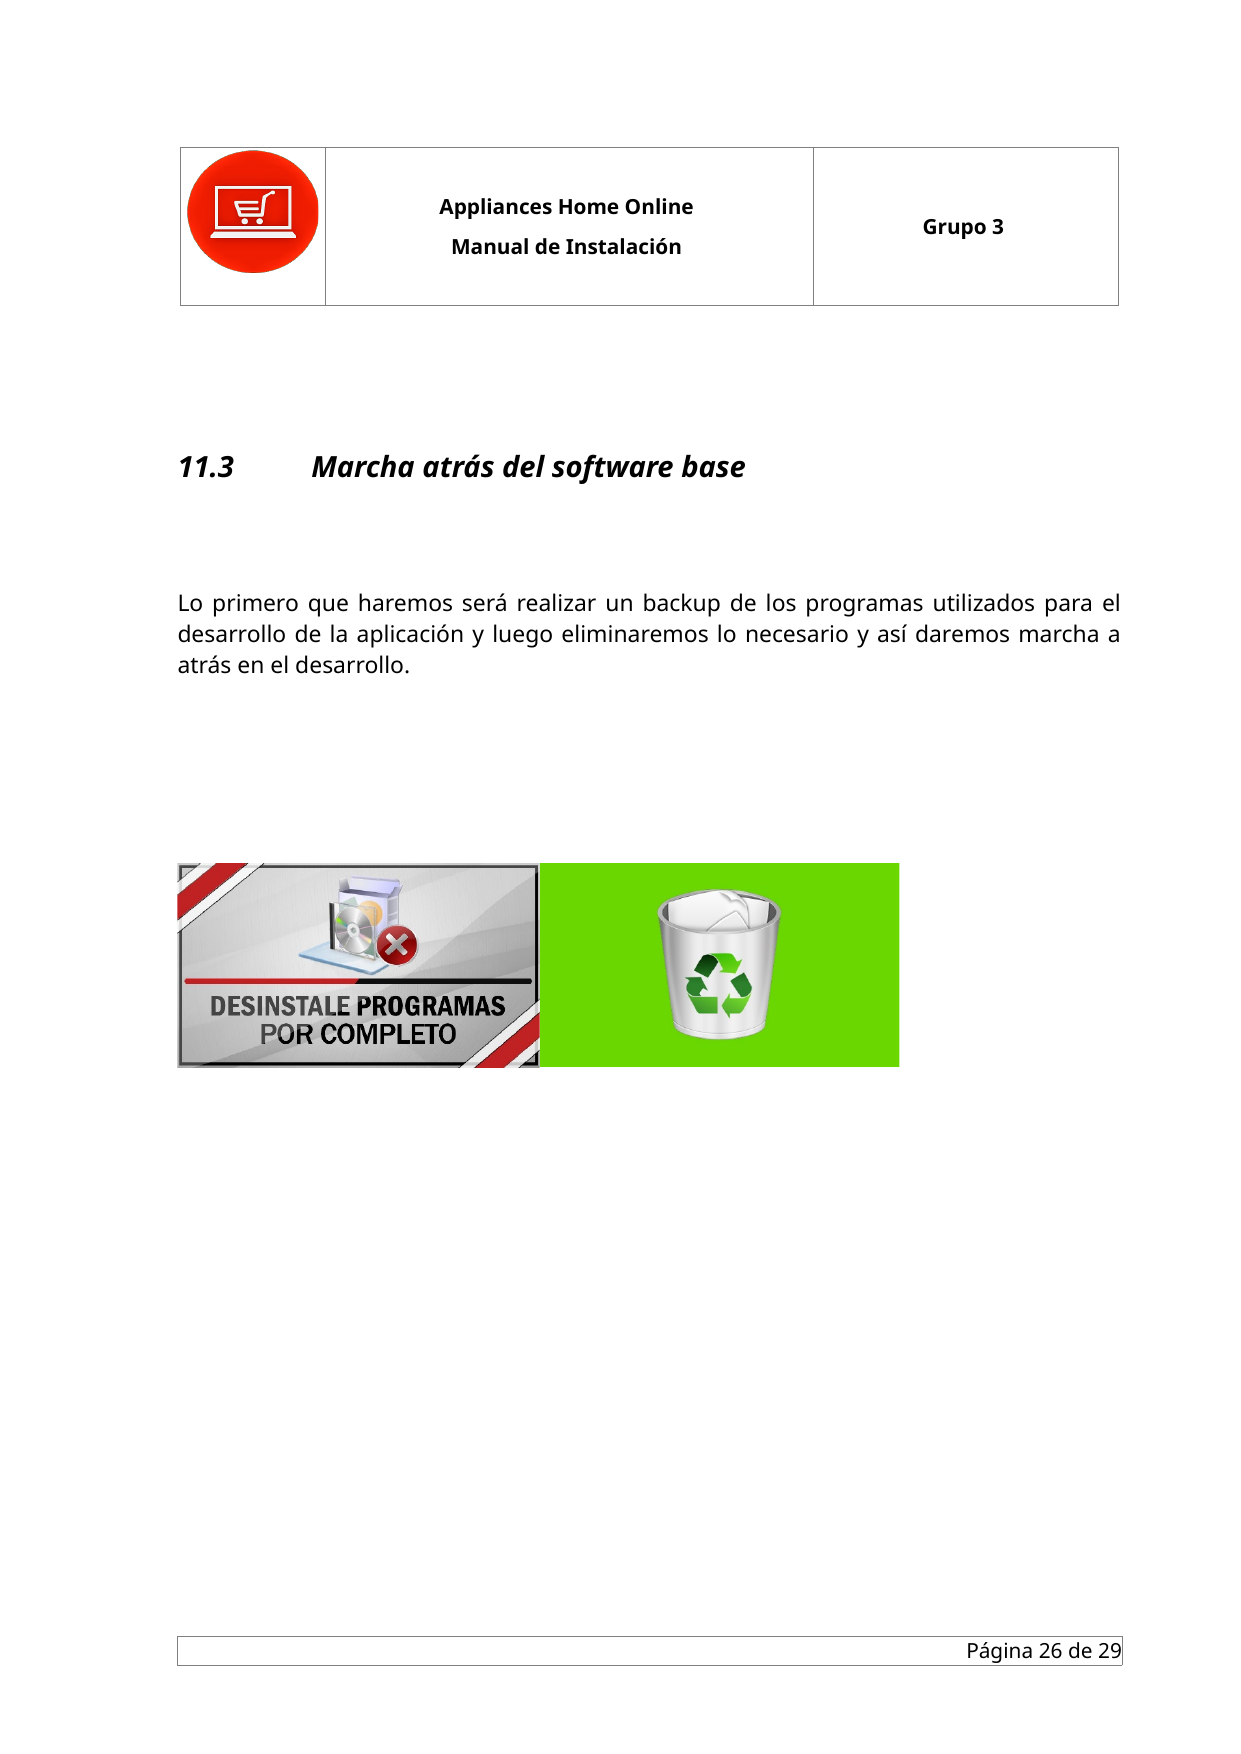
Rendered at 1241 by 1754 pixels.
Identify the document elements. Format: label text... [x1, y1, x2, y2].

text Lo primero que haremos será realizar un backup de los programas utilizados para el desarrollo de la aplicación y luego eliminaremos lo necesario y así daremos marcha a atrás en el desarrollo. [177, 586, 1122, 680]
subtitle Marcha atrás del software base [177, 447, 1122, 486]
